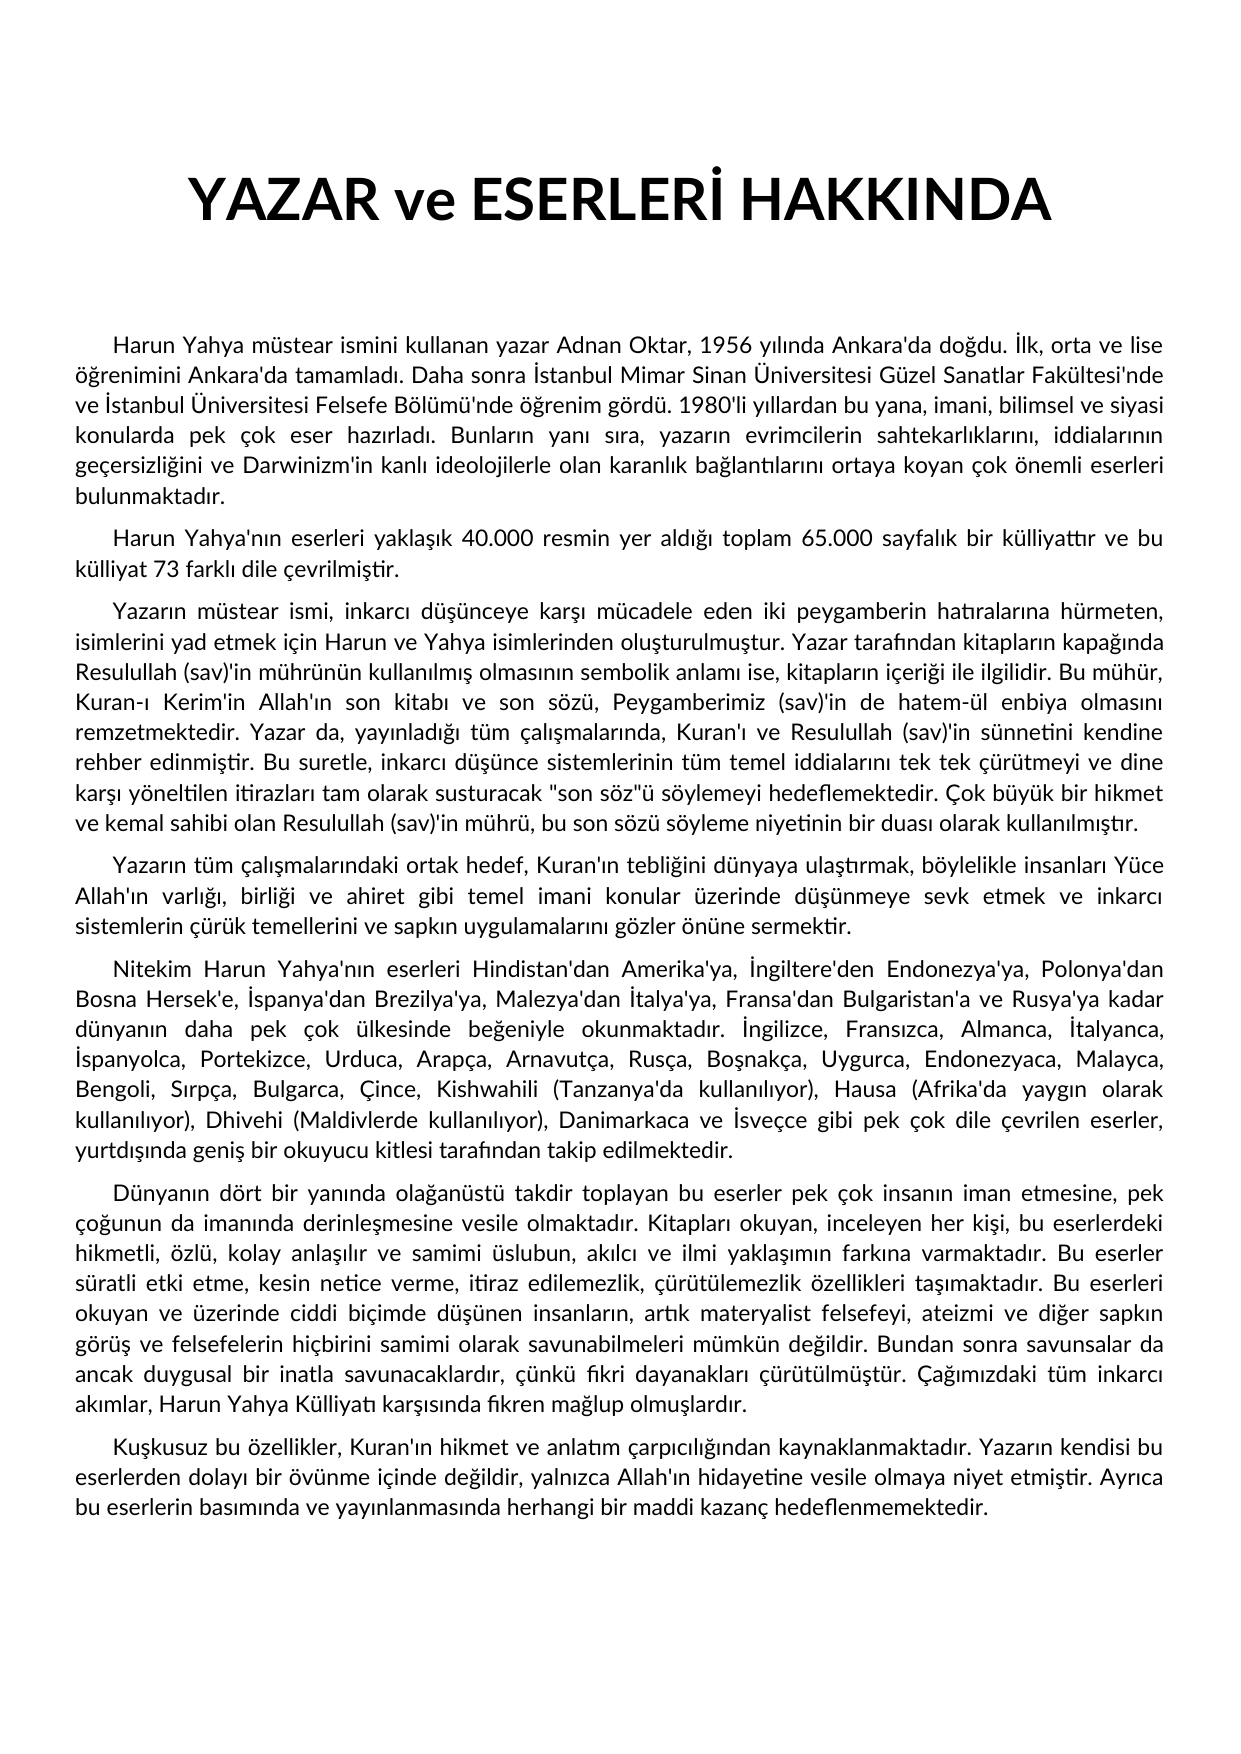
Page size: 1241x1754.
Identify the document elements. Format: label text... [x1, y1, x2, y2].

subtitle YAZAR ve ESERLERİ HAKKINDA [75, 162, 1165, 232]
text Harun Yahya müstear ismini kullanan yazar Adnan Oktar, 1956 yılında Ankara'da doğdu. İlk, orta ve lise öğrenimini Ankara'da tamamladı. Daha sonra İstanbul Mimar Sinan Üniversitesi Güzel Sanatlar Fakültesi'nde ve İstanbul Üniversitesi Felsefe Bölümü'nde öğrenim gördü. 1980'li yıllardan bu yana, imani, bilimsel ve siyasi konularda pek çok eser hazırladı. Bunların yanı sıra, yazarın evrimcilerin sahtekarlıklarını, iddialarının geçersizliğini ve Darwinizm'in kanlı ideolojilerle olan karanlık bağlantılarını ortaya koyan çok önemli eserleri bulunmaktadır. [75, 330, 1165, 509]
text Yazarın müstear ismi, inkarcı düşünceye karşı mücadele eden iki peygamberin hatıralarına hürmeten, isimlerini yad etmek için Harun ve Yahya isimlerinden oluşturulmuştur. Yazar tarafından kitapların kapağında Resulullah (sav)'in mührünün kullanılmış olmasının sembolik anlamı ise, kitapların içeriği ile ilgilidir. Bu mühür, Kuran-ı Kerim'in Allah'ın son kitabı ve son sözü, Peygamberimiz (sav)'in de hatem-ül enbiya olmasını remzetmektedir. Yazar da, yayınladığı tüm çalışmalarında, Kuran'ı ve Resulullah (sav)'in sünnetini kendine rehber edinmiştir. Bu suretle, inkarcı düşünce sistemlerinin tüm temel iddialarını tek tek çürütmeyi ve dine karşı yöneltilen itirazları tam olarak susturacak "son söz"ü söylemeyi hedeflemektedir. Çok büyük bir hikmet ve kemal sahibi olan Resulullah (sav)'in mührü, bu son sözü söyleme niyetinin bir duası olarak kullanılmıştır. [75, 597, 1165, 836]
text Harun Yahya'nın eserleri yaklaşık 40.000 resmin yer aldığı toplam 65.000 sayfalık bir külliyattır ve bu külliyat 73 farklı dile çevrilmiştir. [75, 524, 1165, 582]
text Nitekim Harun Yahya'nın eserleri Hindistan'dan Amerika'ya, İngiltere'den Endonezya'ya, Polonya'dan Bosna Hersek'e, İspanya'dan Brezilya'ya, Malezya'dan İtalya'ya, Fransa'dan Bulgaristan'a ve Rusya'ya kadar dünyanın daha pek çok ülkesinde beğeniyle okunmaktadır. İngilizce, Fransızca, Almanca, İtalyanca, İspanyolca, Portekizce, Urduca, Arapça, Arnavutça, Rusça, Boşnakça, Uygurca, Endonezyaca, Malayca, Bengoli, Sırpça, Bulgarca, Çince, Kishwahili (Tanzanya'da kullanılıyor), Hausa (Afrika'da yaygın olarak kullanılıyor), Dhivehi (Maldivlerde kullanılıyor), Danimarkaca ve İsveçce gibi pek çok dile çevrilen eserler, yurtdışında geniş bir okuyucu kitlesi tarafından takip edilmektedir. [75, 954, 1165, 1163]
text Yazarın tüm çalışmalarındaki ortak hedef, Kuran'ın tebliğini dünyaya ulaştırmak, böylelikle insanları Yüce Allah'ın varlığı, birliği ve ahiret gibi temel imani konular üzerinde düşünmeye sevk etmek ve inkarcı sistemlerin çürük temellerini ve sapkın uygulamalarını gözler önüne sermektir. [75, 851, 1165, 939]
text Dünyanın dört bir yanında olağanüstü takdir toplayan bu eserler pek çok insanın iman etmesine, pek çoğunun da imanında derinleşmesine vesile olmaktadır. Kitapları okuyan, inceleyen her kişi, bu eserlerdeki hikmetli, özlü, kolay anlaşılır ve samimi üslubun, akılcı ve ilmi yaklaşımın farkına varmaktadır. Bu eserler süratli etki etme, kesin netice verme, itiraz edilemezlik, çürütülemezlik özellikleri taşımaktadır. Bu eserleri okuyan ve üzerinde ciddi biçimde düşünen insanların, artık materyalist felsefeyi, ateizmi ve diğer sapkın görüş ve felsefelerin hiçbirini samimi olarak savunabilmeleri mümkün değildir. Bundan sonra savunsalar da ancak duygusal bir inatla savunacaklardır, çünkü fikri dayanakları çürütülmüştür. Çağımızdaki tüm inkarcı akımlar, Harun Yahya Külliyatı karşısında fikren mağlup olmuşlardır. [75, 1178, 1165, 1417]
text Kuşkusuz bu özellikler, Kuran'ın hikmet ve anlatım çarpıcılığından kaynaklanmaktadır. Yazarın kendisi bu eserlerden dolayı bir övünme içinde değildir, yalnızca Allah'ın hidayetine vesile olmaya niyet etmiştir. Ayrıca bu eserlerin basımında ve yayınlanmasında herhangi bir maddi kazanç hedeflenmemektedir. [75, 1432, 1165, 1520]
